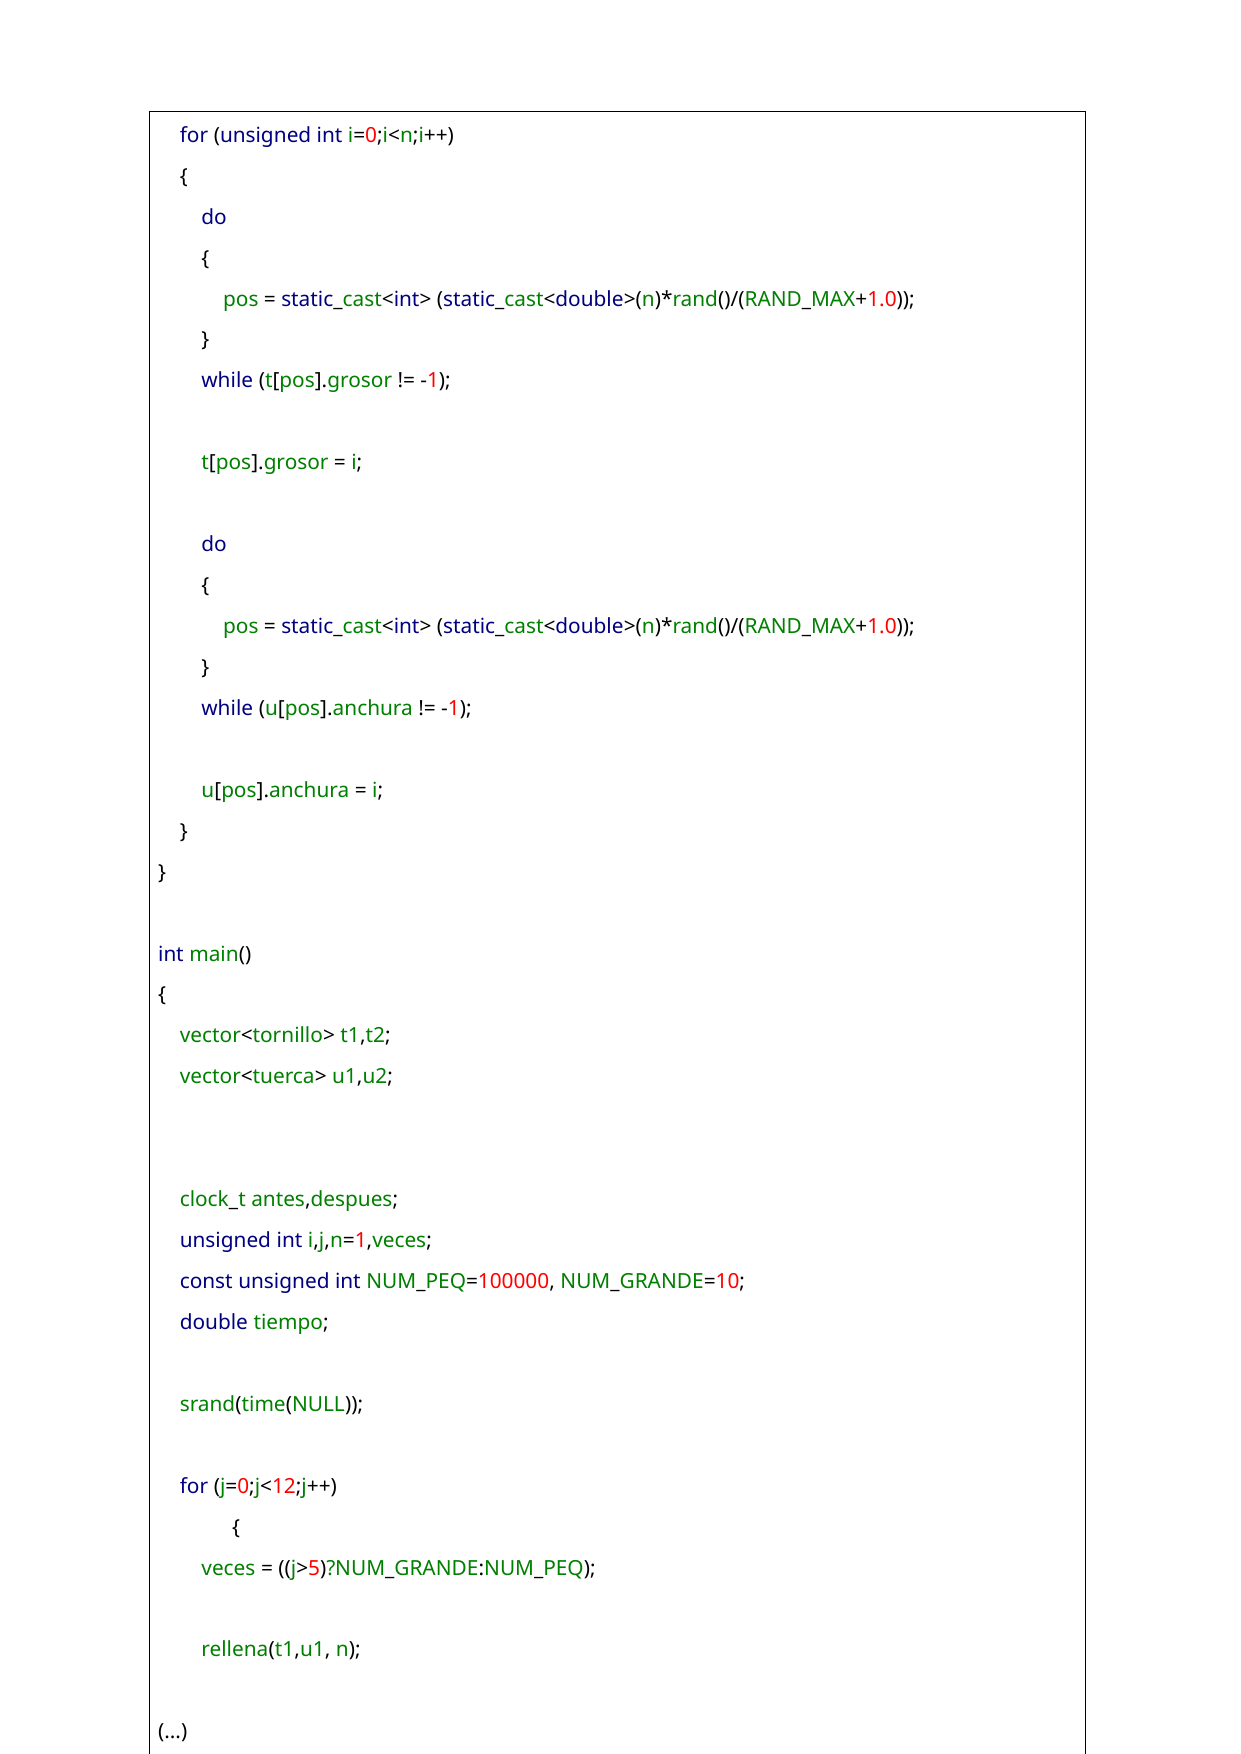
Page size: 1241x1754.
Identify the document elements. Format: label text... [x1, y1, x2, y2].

text clock_t antes,despues; [158, 1184, 1076, 1213]
text vector<tornillo> t1,t2; [158, 1021, 1076, 1049]
text veces = ((j>5)?NUM_GRANDE:NUM_PEQ); [158, 1553, 1076, 1581]
text { [158, 243, 1076, 271]
text int main() [158, 939, 1076, 967]
text } [158, 816, 1076, 844]
text unsigned int i,j,n=1,veces; [158, 1225, 1076, 1254]
text } [158, 857, 1076, 885]
text } [158, 652, 1076, 681]
text (...) [158, 1716, 1076, 1745]
text { [158, 1512, 1076, 1540]
text double tiempo; [158, 1307, 1076, 1336]
text do [158, 202, 1076, 230]
text vector<tuerca> u1,u2; [158, 1061, 1076, 1090]
text t[pos].grosor = i; [158, 447, 1076, 476]
text while (t[pos].grosor != -1); [158, 366, 1076, 394]
text for (j=0;j<12;j++) [158, 1471, 1076, 1499]
text const unsigned int NUM_PEQ=100000, NUM_GRANDE=10; [158, 1266, 1076, 1294]
text { [158, 979, 1076, 1008]
text pos = static_cast<int> (static_cast<double>(n)*rand()/(RAND_MAX+1.0)); [158, 611, 1076, 639]
text rellena(t1,u1, n); [158, 1634, 1076, 1663]
text } [158, 324, 1076, 353]
text u[pos].anchura = i; [158, 775, 1076, 803]
text pos = static_cast<int> (static_cast<double>(n)*rand()/(RAND_MAX+1.0)); [158, 284, 1076, 312]
text do [158, 529, 1076, 558]
text while (u[pos].anchura != -1); [158, 693, 1076, 721]
text srand(time(NULL)); [158, 1389, 1076, 1417]
text for (unsigned int i=0;i<n;i++) [158, 120, 1076, 148]
text { [158, 570, 1076, 599]
text { [158, 161, 1076, 189]
